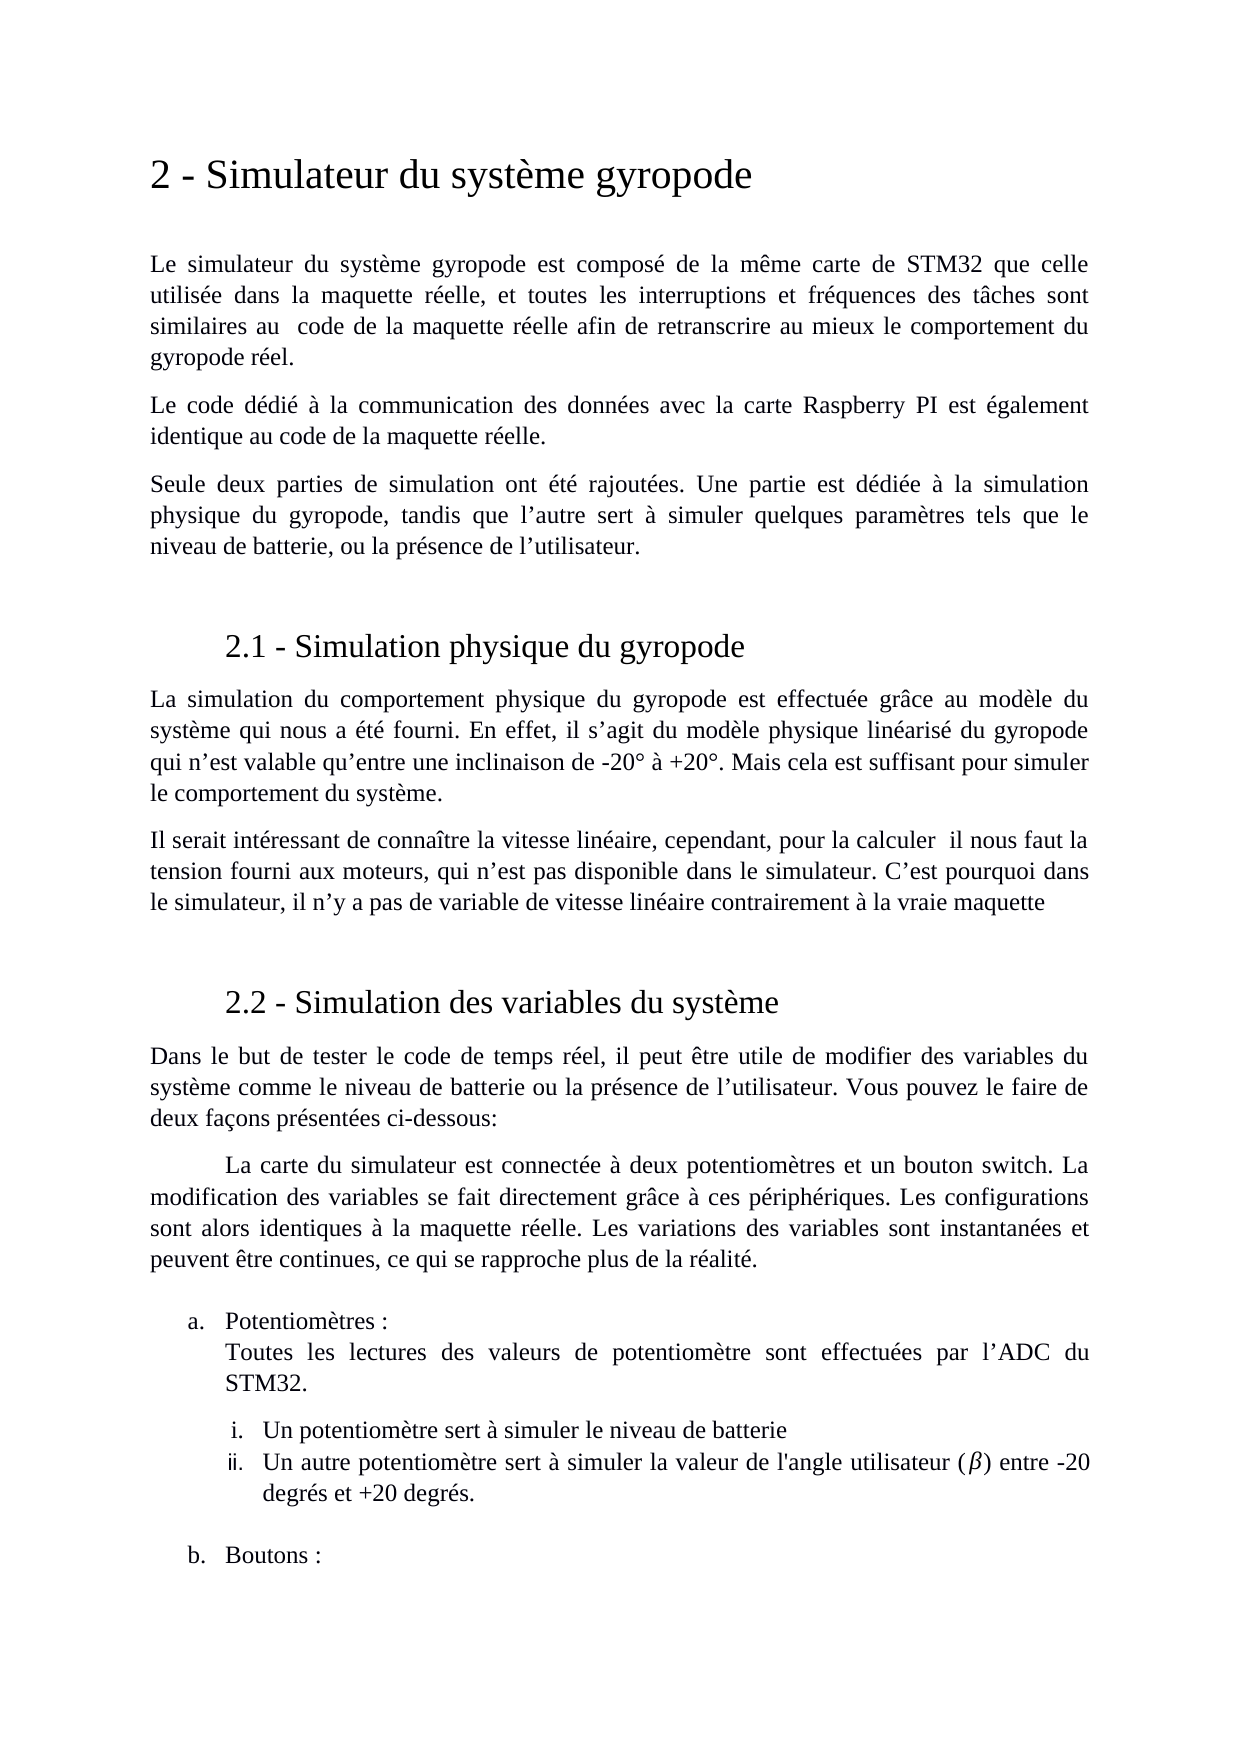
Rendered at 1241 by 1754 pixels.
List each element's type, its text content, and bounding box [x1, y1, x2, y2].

text Toutes les lectures des valeurs de potentiomètre sont effectuées par l’ADC du STM32. [225, 1337, 1090, 1397]
list Un autre potentiomètre sert à simuler la valeur de l'angle utilisateur () entre -20 degrés et +20 degrés. [244, 1447, 1090, 1506]
text Seule deux parties de simulation ont été rajoutées. Une partie est dédiée à la simulation physique du gyropode, tandis que l’autre sert à simuler quelques paramètres tels que le niveau de batterie, ou la présence de l’utilisateur. [150, 469, 1090, 560]
list Un potentiomètre sert à simuler le niveau de batterie [244, 1416, 1090, 1444]
text La carte du simulateur est connectée à deux potentiomètres et un bouton switch. La modification des variables se fait directement grâce à ces périphériques. Les configurations sont alors identiques à la maquette réelle. Les variations des variables sont instantanées et peuvent être continues, ce qui se rapproche plus de la réalité. [150, 1151, 1090, 1272]
list Potentiomètres : [187, 1306, 1090, 1334]
text Le simulateur du système gyropode est composé de la même carte de STM32 que celle utilisée dans la maquette réelle, et toutes les interruptions et fréquences des tâches sont similaires au code de la maquette réelle afin de retranscrire au mieux le comportement du gyropode réel. [150, 249, 1090, 371]
subtitle 2.2 - Simulation des variables du système [150, 983, 1090, 1021]
text Le code dédié à la communication des données avec la carte Raspberry PI est également identique au code de la maquette réelle. [150, 390, 1090, 450]
subtitle 2 - Simulateur du système gyropode [150, 150, 1090, 198]
list Boutons : [187, 1540, 1090, 1568]
text Il serait intéressant de connaître la vitesse linéaire, cependant, pour la calculer il nous faut la tension fourni aux moteurs, qui n’est pas disponible dans le simulateur. C’est pourquoi dans le simulateur, il n’y a pas de variable de vitesse linéaire contrairement à la vraie maquette [150, 825, 1090, 916]
subtitle 2.1 - Simulation physique du gyropode [150, 626, 1090, 665]
text La simulation du comportement physique du gyropode est effectuée grâce au modèle du système qui nous a été fourni. En effet, il s’agit du modèle physique linéarisé du gyropode qui n’est valable qu’entre une inclinaison de -20° à +20°. Mais cela est suffisant pour simuler le comportement du système. [150, 684, 1090, 806]
text Dans le but de tester le code de temps réel, il peut être utile de modifier des variables du système comme le niveau de batterie ou la présence de l’utilisateur. Vous pouvez le faire de deux façons présentées ci-dessous: [150, 1041, 1090, 1132]
